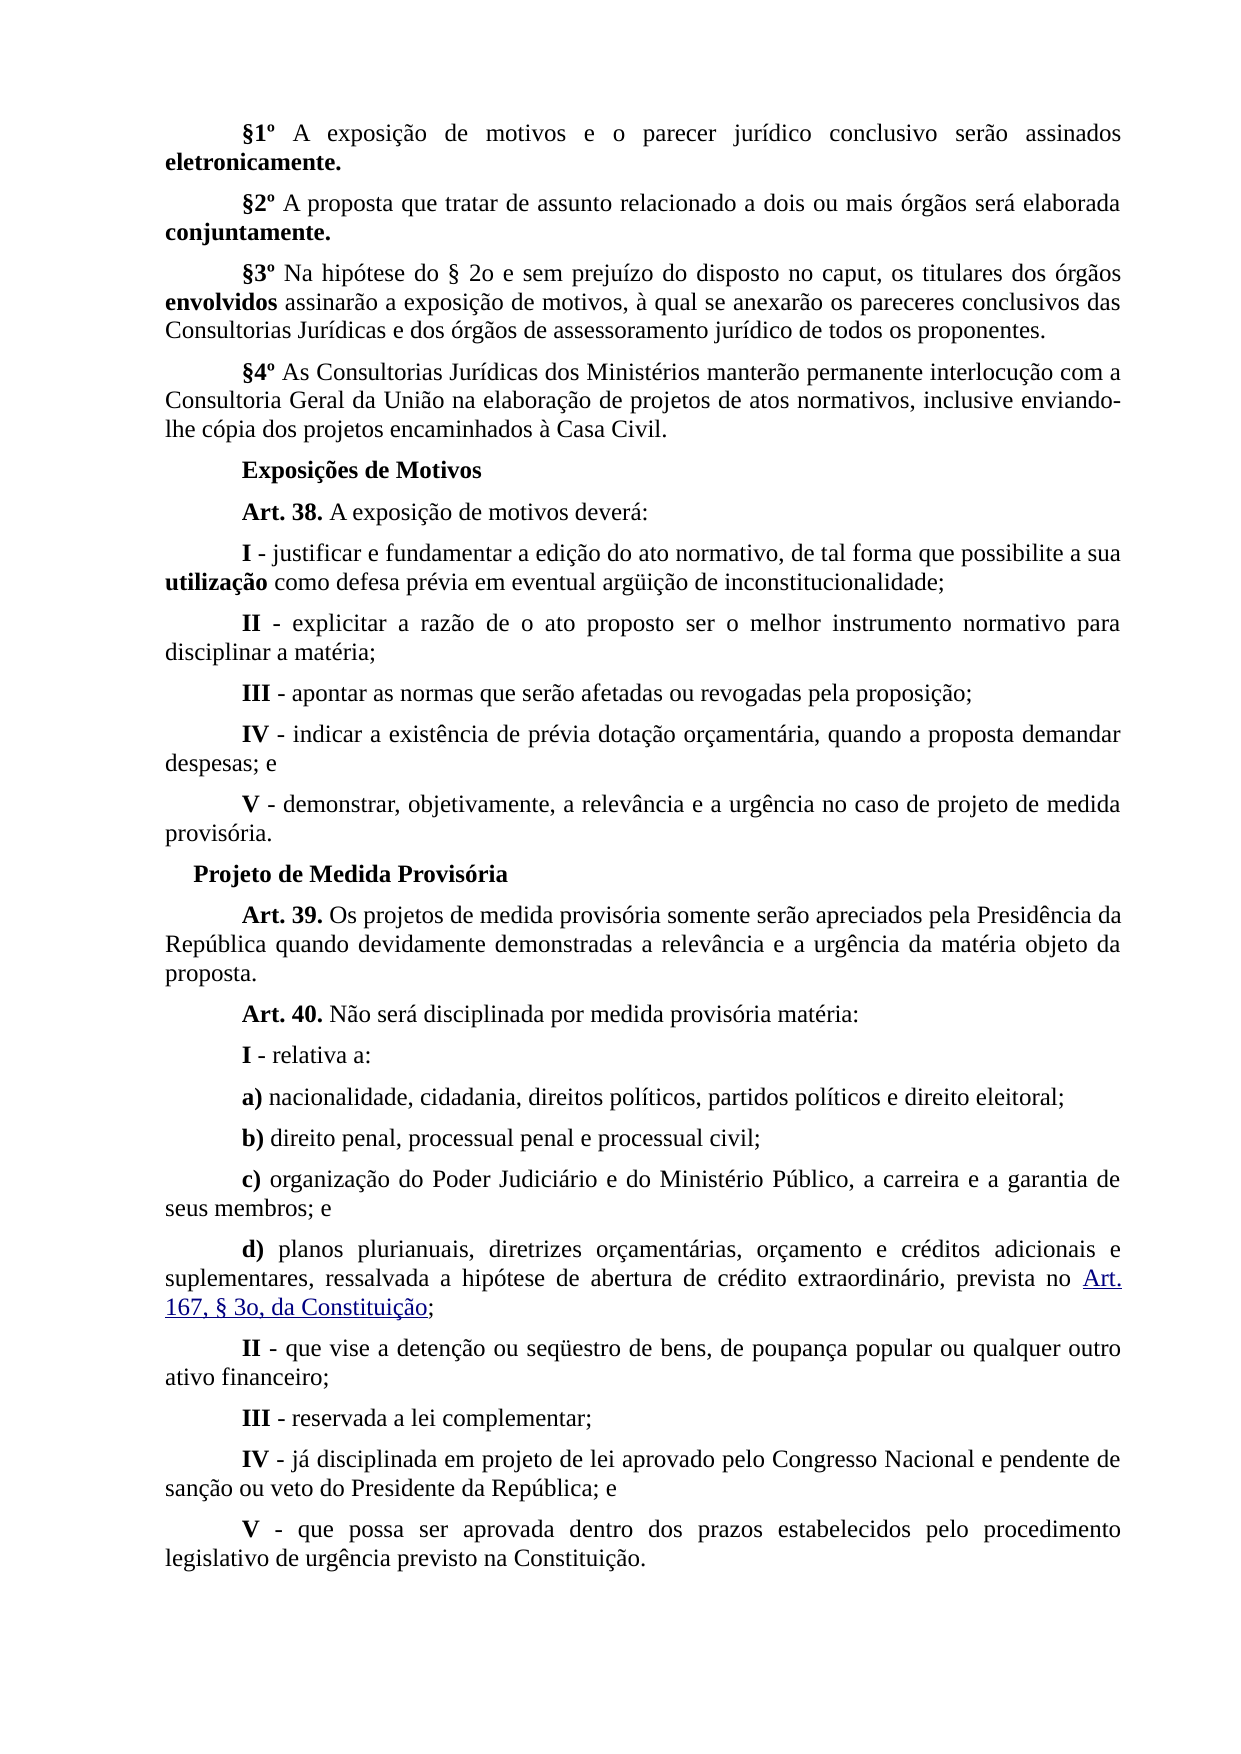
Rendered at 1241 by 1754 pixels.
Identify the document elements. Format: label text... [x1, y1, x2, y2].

text V - que possa ser aprovada dentro dos prazos estabelecidos pelo procedimento legislativo de urgência previsto na Constituição. [165, 1514, 1122, 1572]
text b) direito penal, processual penal e processual civil; [165, 1123, 1122, 1152]
text d) planos plurianuais, diretrizes orçamentárias, orçamento e créditos adicionais e suplementares, ressalvada a hipótese de abertura de crédito extraordinário, prevista no Art. 167, § 3o, da Constituição; [165, 1234, 1122, 1321]
text V - demonstrar, objetivamente, a relevância e a urgência no caso de projeto de medida provisória. [165, 789, 1122, 847]
text Projeto de Medida Provisória [118, 859, 1122, 888]
text Art. 38. A exposição de motivos deverá: [165, 497, 1122, 526]
text §4º As Consultorias Jurídicas dos Ministérios manterão permanente interlocução com a Consultoria Geral da União na elaboração de projetos de atos normativos, inclusive enviando-lhe cópia dos projetos encaminhados à Casa Civil. [165, 357, 1122, 443]
text IV - indicar a existência de prévia dotação orçamentária, quando a proposta demandar despesas; e [165, 719, 1122, 777]
text II - explicitar a razão de o ato proposto ser o melhor instrumento normativo para disciplinar a matéria; [165, 608, 1122, 666]
text I - justificar e fundamentar a edição do ato normativo, de tal forma que possibilite a sua utilização como defesa prévia em eventual argüição de inconstitucionalidade; [165, 538, 1122, 596]
text Art. 40. Não será disciplinada por medida provisória matéria: [165, 999, 1122, 1028]
text a) nacionalidade, cidadania, direitos políticos, partidos políticos e direito eleitoral; [165, 1082, 1122, 1111]
text §1º A exposição de motivos e o parecer jurídico conclusivo serão assinados eletronicamente. [165, 118, 1122, 176]
text Art. 39. Os projetos de medida provisória somente serão apreciados pela Presidência da República quando devidamente demonstradas a relevância e a urgência da matéria objeto da proposta. [165, 901, 1122, 987]
text I - relativa a: [165, 1041, 1122, 1069]
text II - que vise a detenção ou seqüestro de bens, de poupança popular ou qualquer outro ativo financeiro; [165, 1333, 1122, 1391]
text §2º A proposta que tratar de assunto relacionado a dois ou mais órgãos será elaborada conjuntamente. [165, 188, 1122, 246]
text III - reservada a lei complementar; [165, 1403, 1122, 1432]
text Exposições de Motivos [165, 456, 1122, 484]
text §3º Na hipótese do § 2o e sem prejuízo do disposto no caput, os titulares dos órgãos envolvidos assinarão a exposição de motivos, à qual se anexarão os pareceres conclusivos das Consultorias Jurídicas e dos órgãos de assessoramento jurídico de todos os proponentes. [165, 258, 1122, 344]
text c) organização do Poder Judiciário e do Ministério Público, a carreira e a garantia de seus membros; e [165, 1164, 1122, 1222]
text III - apontar as normas que serão afetadas ou revogadas pela proposição; [165, 678, 1122, 707]
text IV - já disciplinada em projeto de lei aprovado pelo Congresso Nacional e pendente de sanção ou veto do Presidente da República; e [165, 1444, 1122, 1502]
